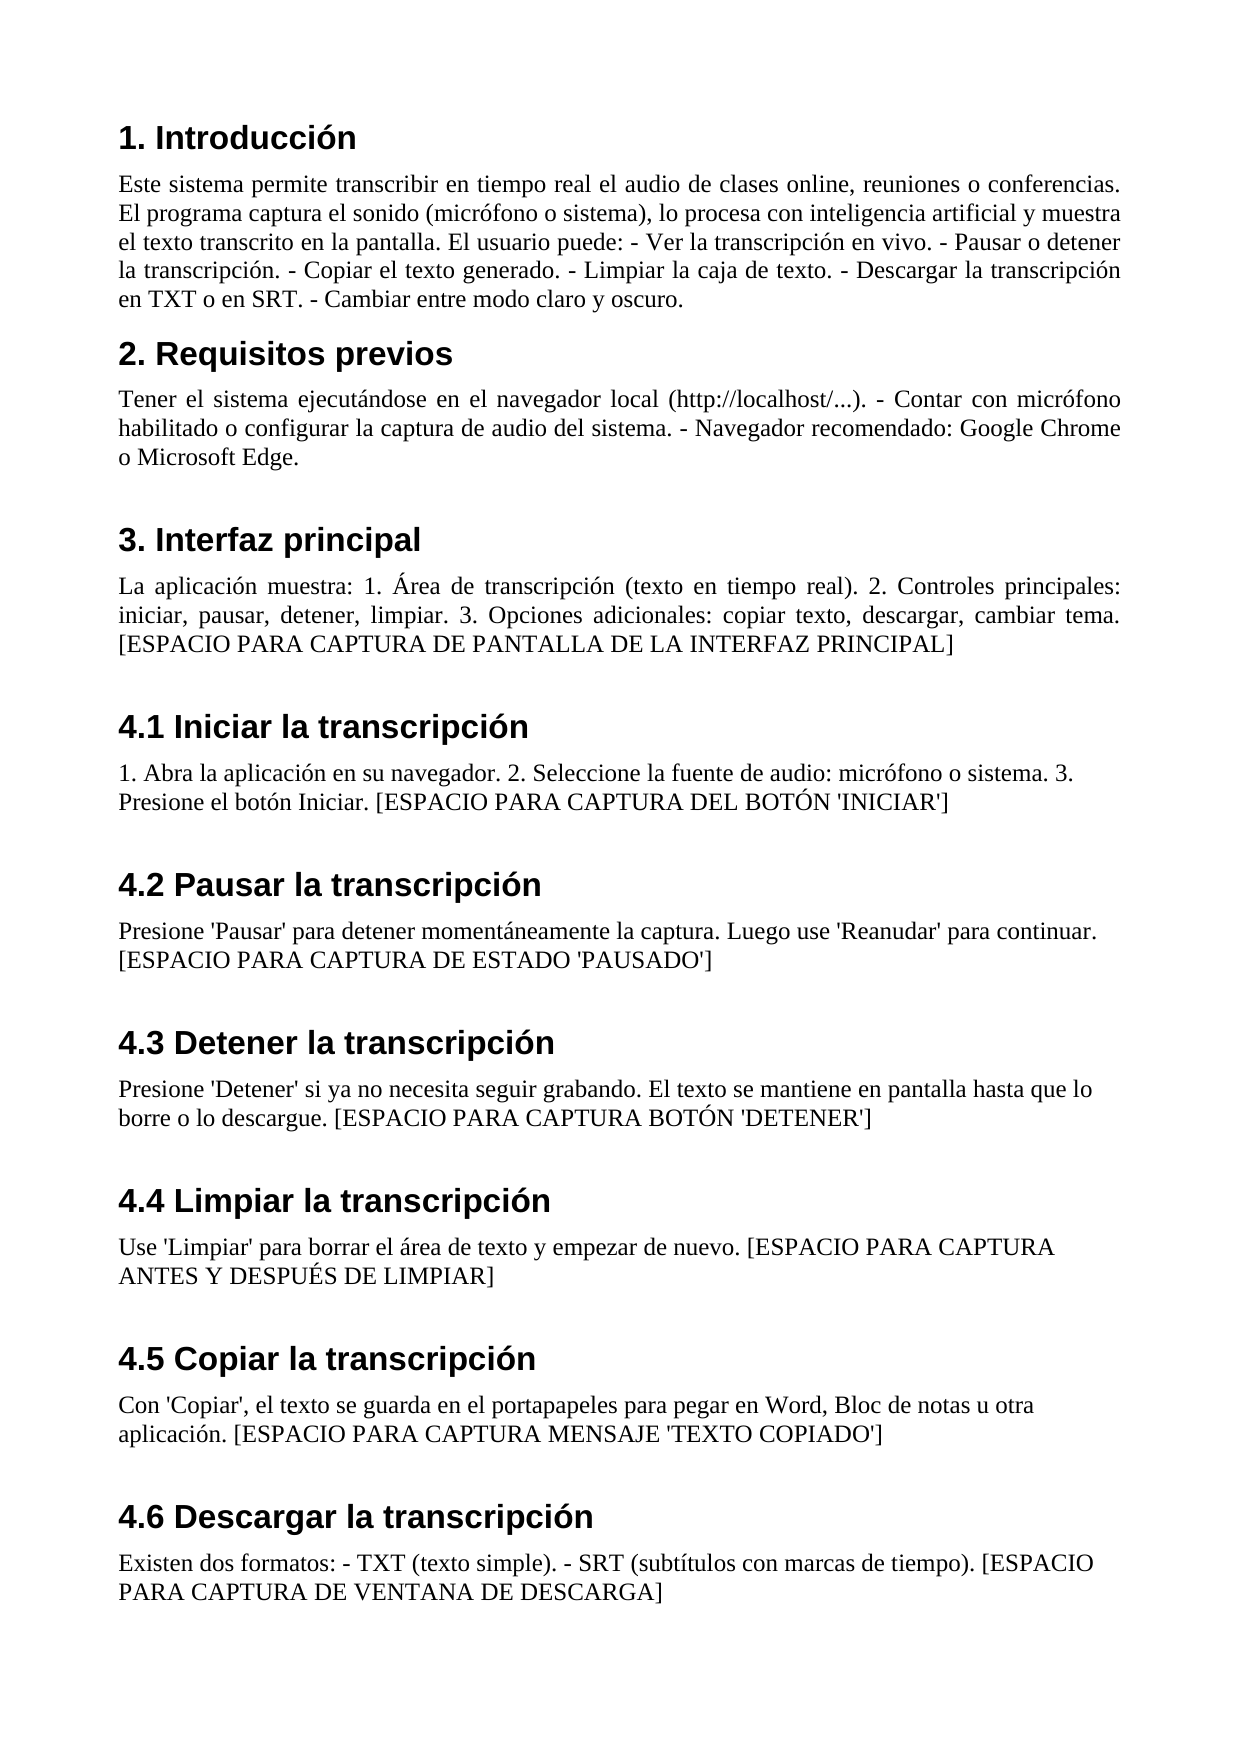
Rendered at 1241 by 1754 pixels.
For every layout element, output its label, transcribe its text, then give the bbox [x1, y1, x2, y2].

subtitle 4.3 Detener la transcripción [118, 1023, 1122, 1062]
subtitle 1. Introducción [118, 118, 1122, 157]
subtitle 3. Interfaz principal [118, 520, 1122, 559]
text Con 'Copiar', el texto se guarda en el portapapeles para pegar en Word, Bloc de notas u otra aplicación. [ESPACIO PARA CAPTURA MENSAJE 'TEXTO COPIADO'] [118, 1390, 1122, 1448]
text 1. Abra la aplicación en su navegador. 2. Seleccione la fuente de audio: micrófono o sistema. 3. Presione el botón Iniciar. [ESPACIO PARA CAPTURA DEL BOTÓN 'INICIAR'] [118, 758, 1122, 816]
subtitle 4.1 Iniciar la transcripción [118, 707, 1122, 746]
subtitle 2. Requisitos previos [118, 334, 1122, 372]
subtitle 4.6 Descargar la transcripción [118, 1497, 1122, 1536]
text Presione 'Detener' si ya no necesita seguir grabando. El texto se mantiene en pantalla hasta que lo borre o lo descargue. [ESPACIO PARA CAPTURA BOTÓN 'DETENER'] [118, 1074, 1122, 1132]
text Presione 'Pausar' para detener momentáneamente la captura. Luego use 'Reanudar' para continuar. [ESPACIO PARA CAPTURA DE ESTADO 'PAUSADO'] [118, 916, 1122, 974]
subtitle 4.5 Copiar la transcripción [118, 1339, 1122, 1378]
text Este sistema permite transcribir en tiempo real el audio de clases online, reuniones o conferencias. El programa captura el sonido (micrófono o sistema), lo procesa con inteligencia artificial y muestra el texto transcrito en la pantalla. El usuario puede: - Ver la transcripción en vivo. - Pausar o detener la transcripción. - Copiar el texto generado. - Limpiar la caja de texto. - Descargar la transcripción en TXT o en SRT. - Cambiar entre modo claro y oscuro. [118, 169, 1122, 313]
text Existen dos formatos: - TXT (texto simple). - SRT (subtítulos con marcas de tiempo). [ESPACIO PARA CAPTURA DE VENTANA DE DESCARGA] [118, 1548, 1122, 1606]
subtitle 4.4 Limpiar la transcripción [118, 1181, 1122, 1220]
text Tener el sistema ejecutándose en el navegador local (http://localhost/...). - Contar con micrófono habilitado o configurar la captura de audio del sistema. - Navegador recomendado: Google Chrome o Microsoft Edge. [118, 384, 1122, 471]
text La aplicación muestra: 1. Área de transcripción (texto en tiempo real). 2. Controles principales: iniciar, pausar, detener, limpiar. 3. Opciones adicionales: copiar texto, descargar, cambiar tema. [ESPACIO PARA CAPTURA DE PANTALLA DE LA INTERFAZ PRINCIPAL] [118, 571, 1122, 658]
subtitle 4.2 Pausar la transcripción [118, 865, 1122, 904]
text Use 'Limpiar' para borrar el área de texto y empezar de nuevo. [ESPACIO PARA CAPTURA ANTES Y DESPUÉS DE LIMPIAR] [118, 1232, 1122, 1290]
